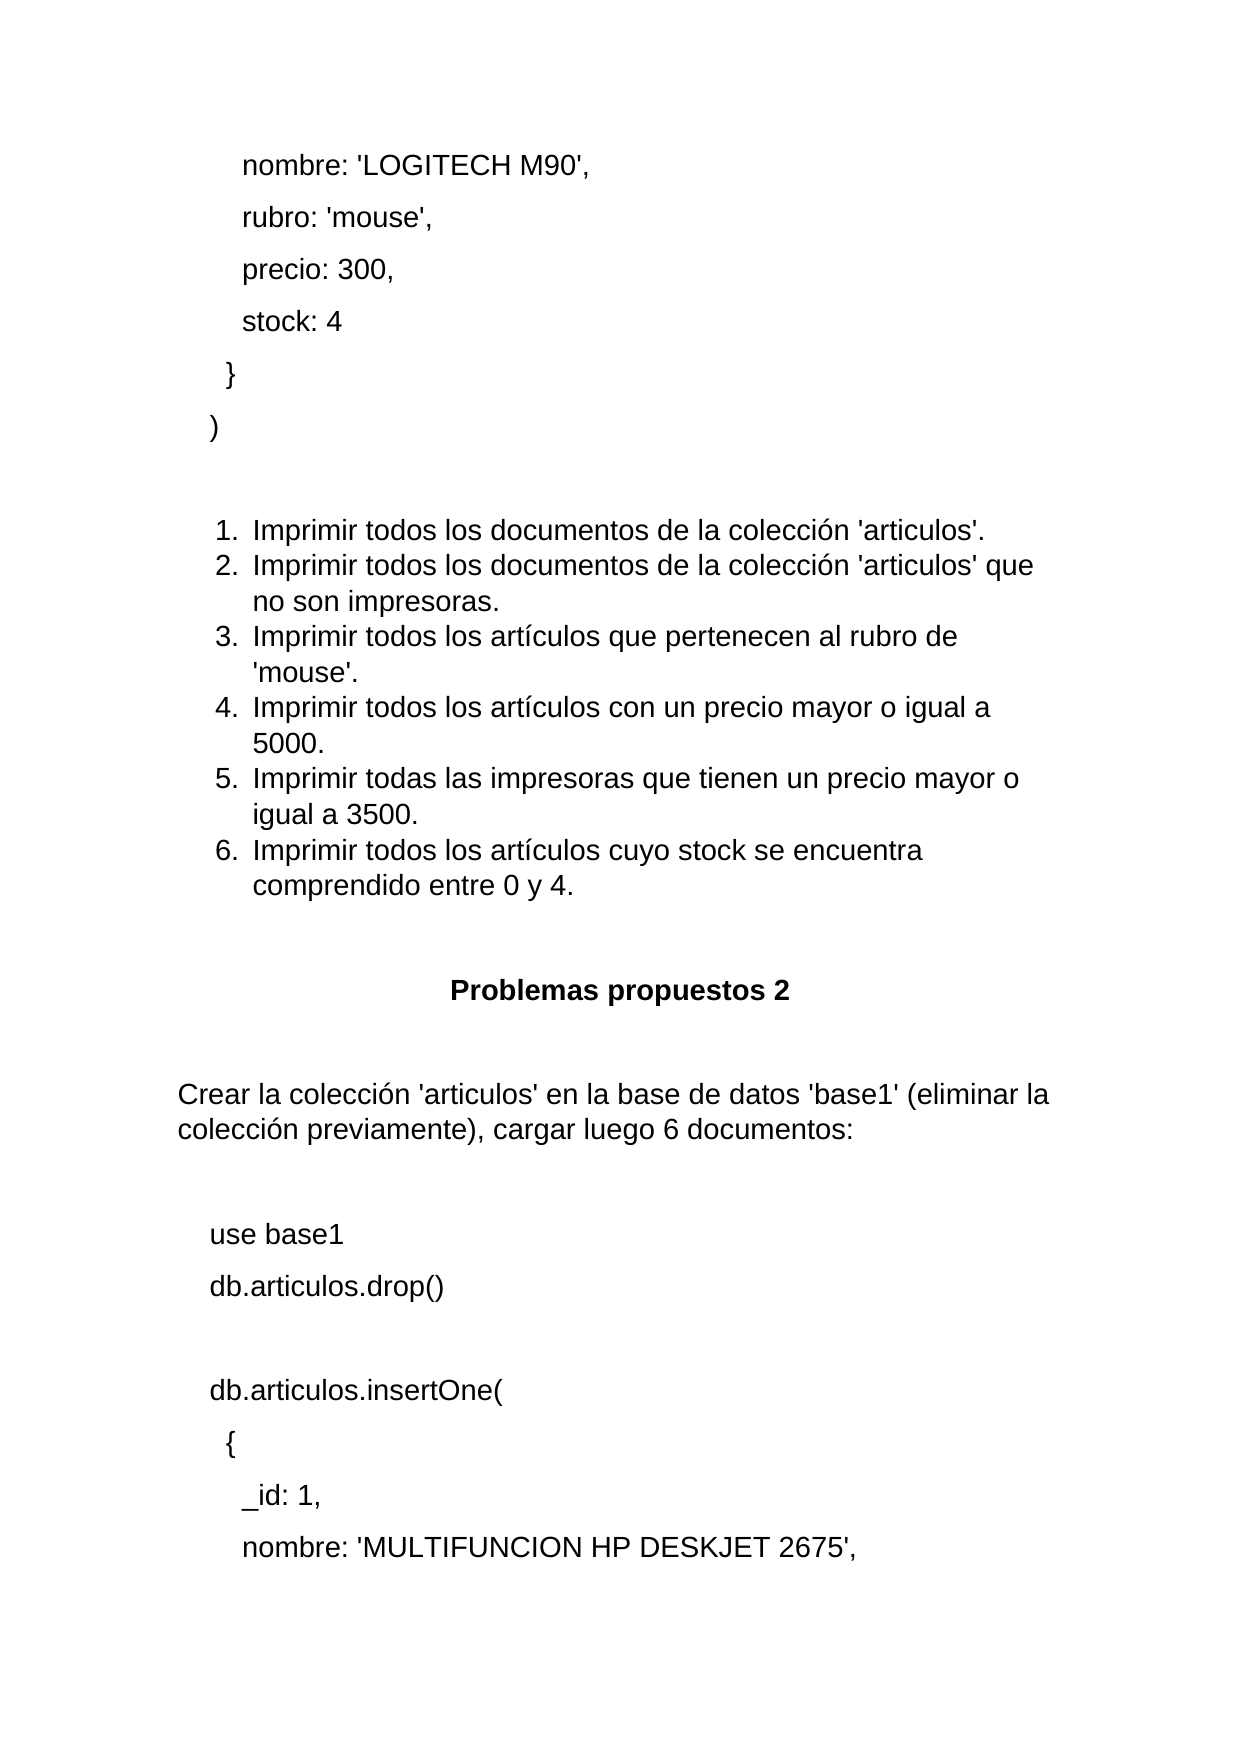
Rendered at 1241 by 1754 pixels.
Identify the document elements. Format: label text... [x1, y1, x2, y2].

list Imprimir todas las impresoras que tienen un precio mayor o igual a 3500. [215, 762, 1063, 831]
text nombre: 'MULTIFUNCION HP DESKJET 2675', [177, 1530, 1063, 1563]
list Imprimir todos los artículos que pertenecen al rubro de 'mouse'. [215, 619, 1063, 688]
text db.articulos.insertOne( [177, 1373, 1063, 1407]
text Problemas propuestos 2 [177, 972, 1063, 1006]
text precio: 300, [177, 252, 1063, 286]
text rubro: 'mouse', [177, 200, 1063, 233]
text use base1 [177, 1217, 1063, 1250]
text ) [177, 408, 1063, 442]
list Imprimir todos los artículos con un precio mayor o igual a 5000. [215, 691, 1063, 759]
text db.articulos.drop() [177, 1269, 1063, 1302]
text { [177, 1426, 1063, 1459]
text _id: 1, [177, 1478, 1063, 1511]
text nombre: 'LOGITECH M90', [177, 148, 1063, 181]
list Imprimir todos los documentos de la colección 'articulos' que no son impresoras. [215, 548, 1063, 617]
text Crear la colección 'articulos' en la base de datos 'base1' (eliminar la colección previamente), cargar luego 6 documentos: [177, 1077, 1063, 1146]
list Imprimir todos los documentos de la colección 'articulos'. [215, 513, 1063, 546]
text stock: 4 [177, 304, 1063, 338]
text } [177, 356, 1063, 390]
list Imprimir todos los artículos cuyo stock se encuentra comprendido entre 0 y 4. [215, 833, 1063, 902]
